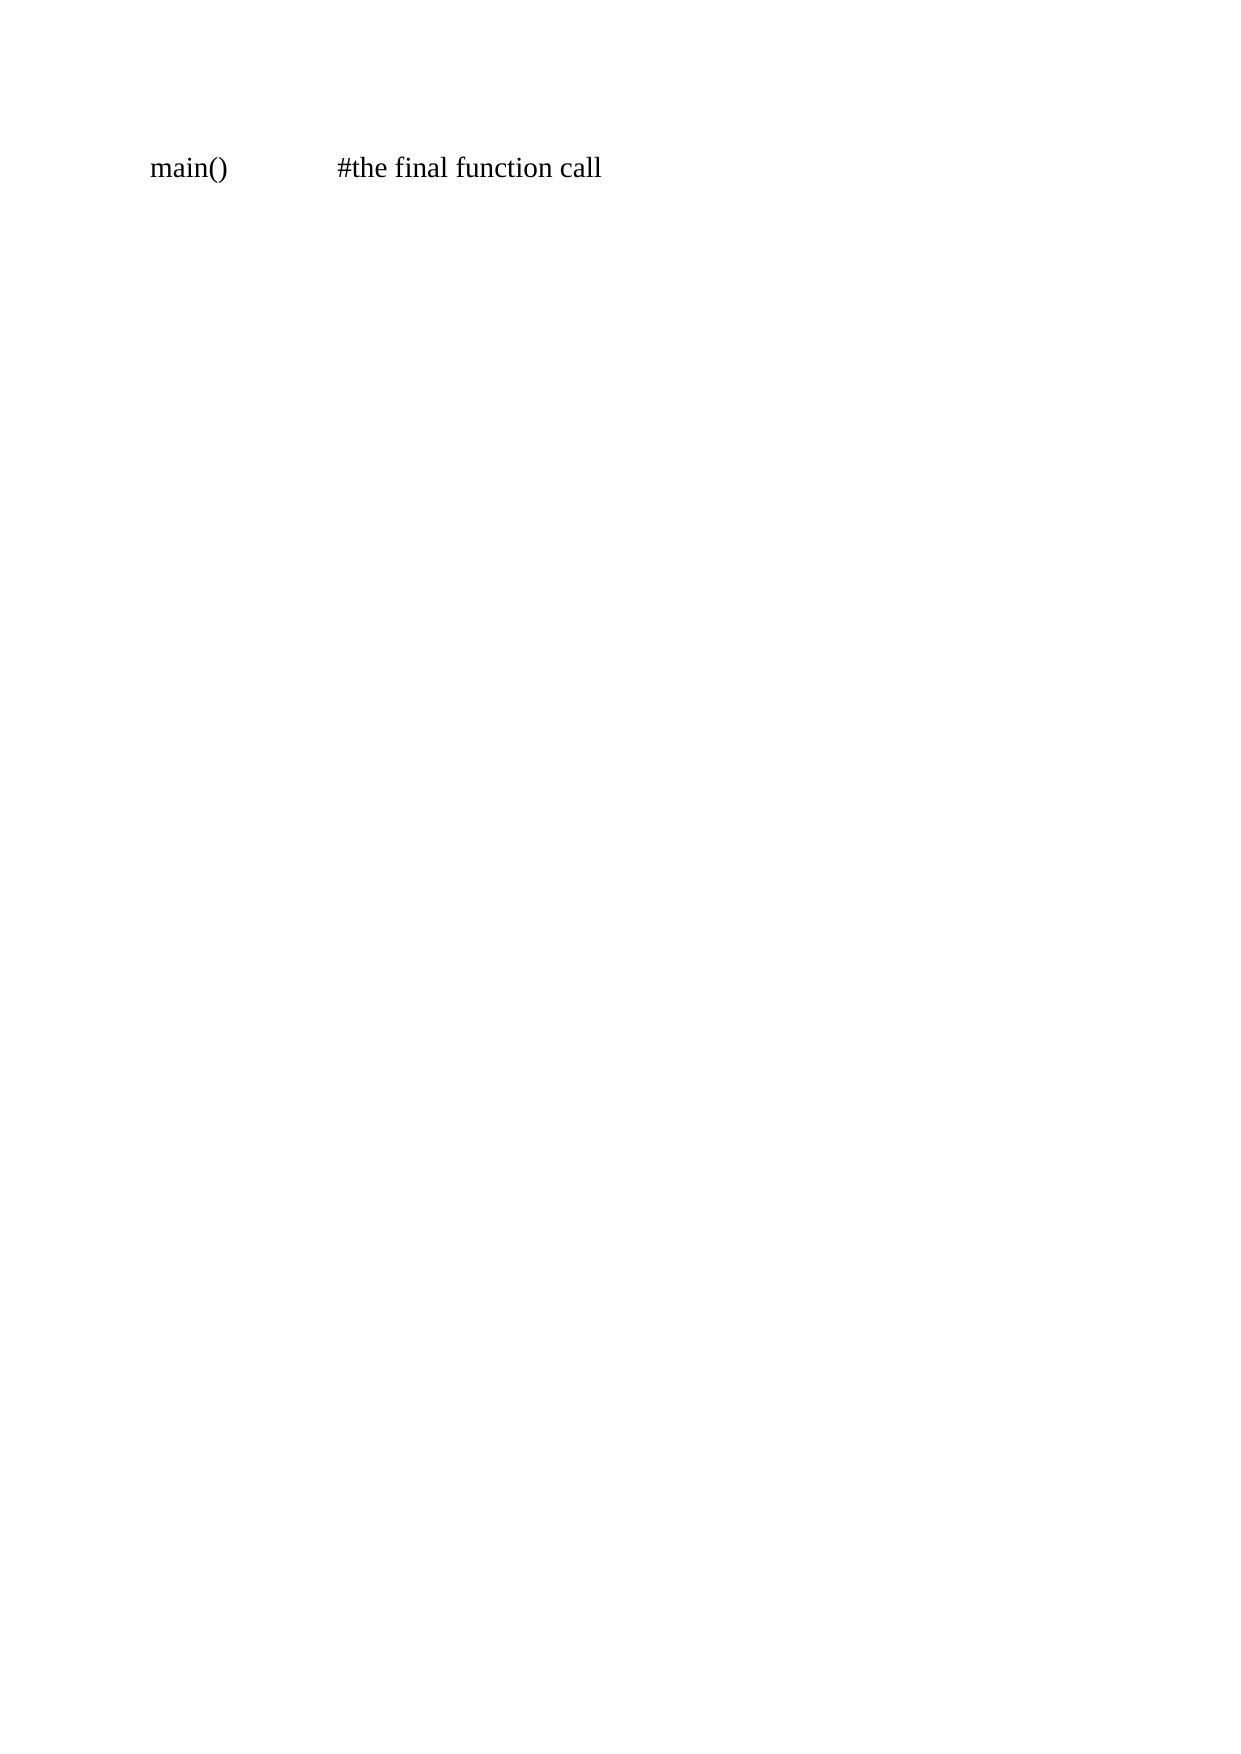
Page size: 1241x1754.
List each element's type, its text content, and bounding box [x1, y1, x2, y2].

text main() #the final function call [150, 150, 1090, 183]
